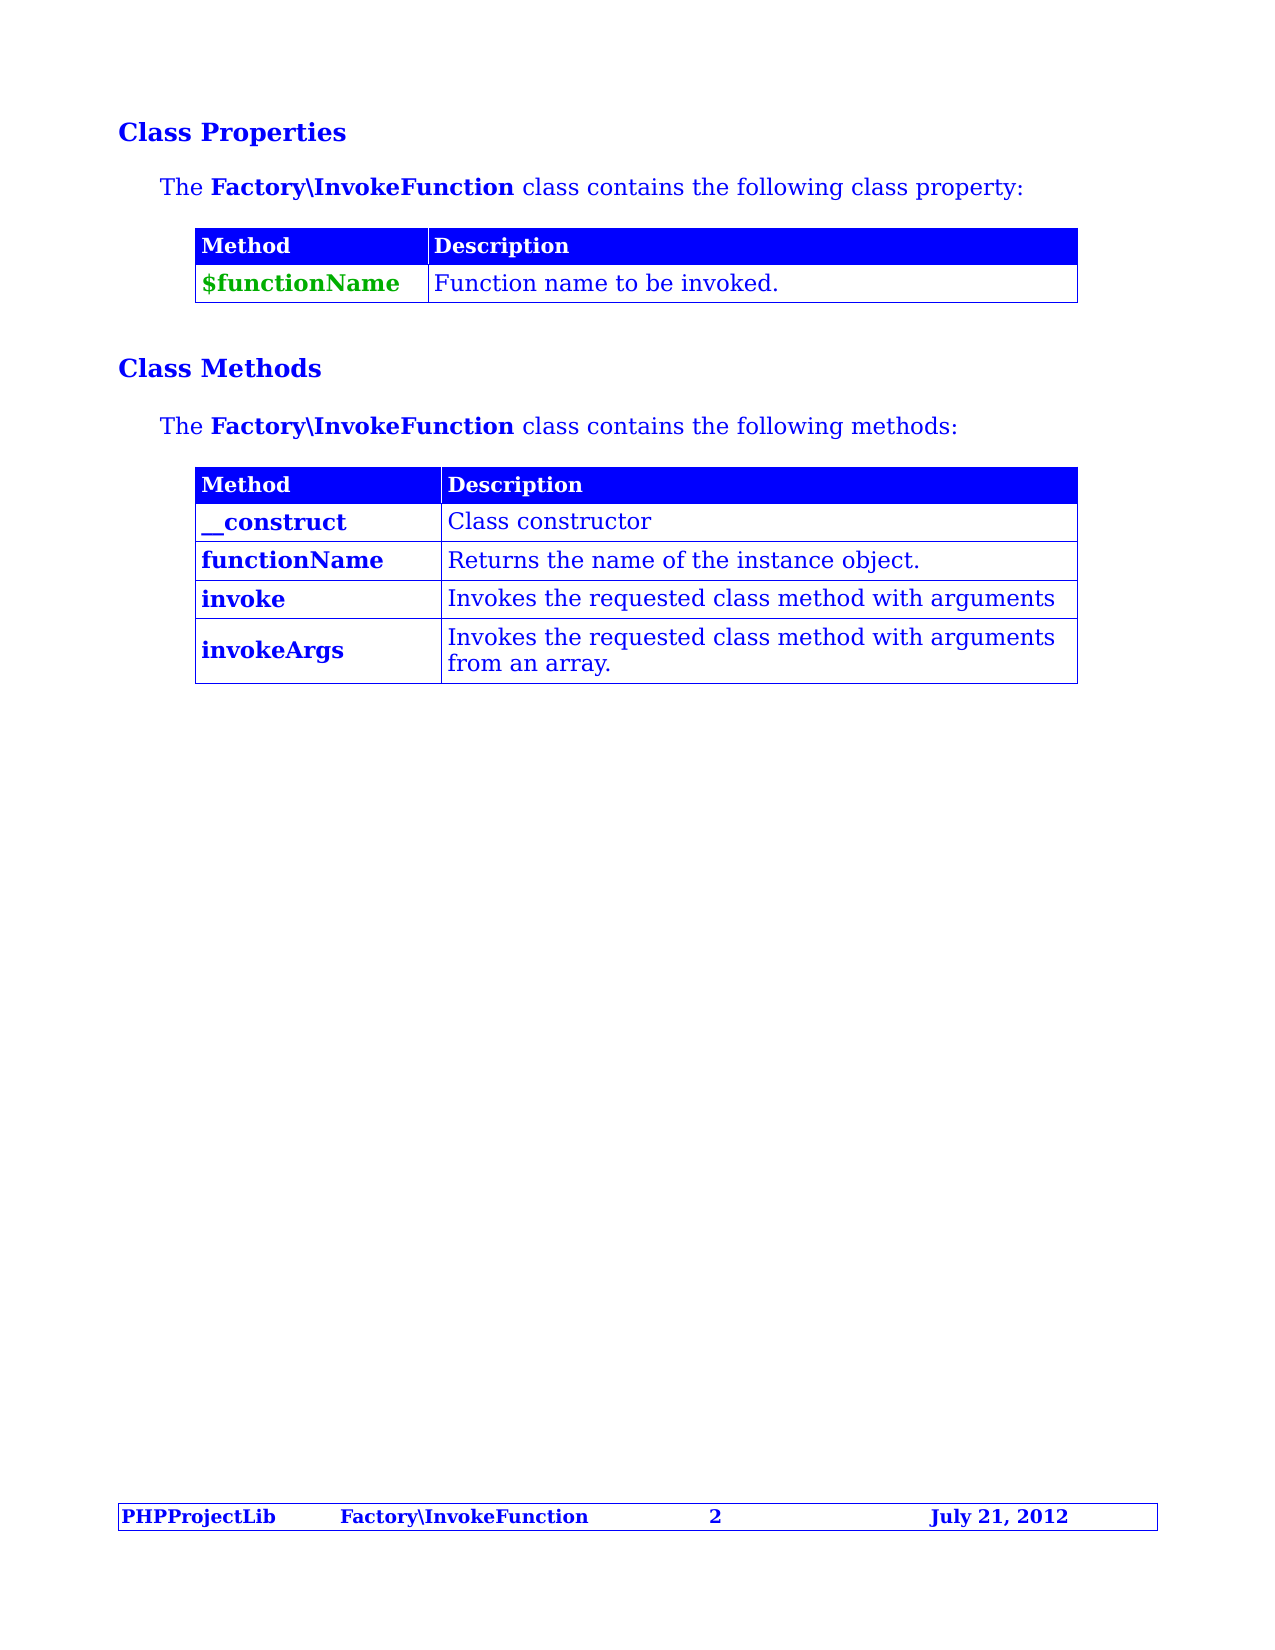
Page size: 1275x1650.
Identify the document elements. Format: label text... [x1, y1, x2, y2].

table_cell invoke [196, 581, 441, 618]
table_cell $functionName [196, 265, 428, 302]
table_cell Invokes the requested class method with arguments from an array. [442, 619, 1077, 683]
table_cell Class constructor [442, 504, 1077, 541]
text The Factory\InvokeFunction class contains the following class property: [159, 174, 1157, 201]
text The Factory\InvokeFunction class contains the following methods: [159, 413, 1157, 440]
table_cell functionName [196, 542, 441, 579]
table_header Method [196, 468, 441, 503]
table_cell Invokes the requested class method with arguments [442, 581, 1077, 618]
table_cell Returns the name of the instance object. [442, 542, 1077, 579]
title Class Properties [118, 118, 1157, 147]
table_header Description [442, 468, 1077, 503]
table_cell __construct [196, 504, 441, 541]
table_cell invokeArgs [196, 619, 441, 683]
table_header Description [429, 229, 1077, 264]
table_header Method [196, 229, 428, 264]
title Class Methods [118, 354, 1157, 384]
table_cell Function name to be invoked. [429, 265, 1077, 302]
